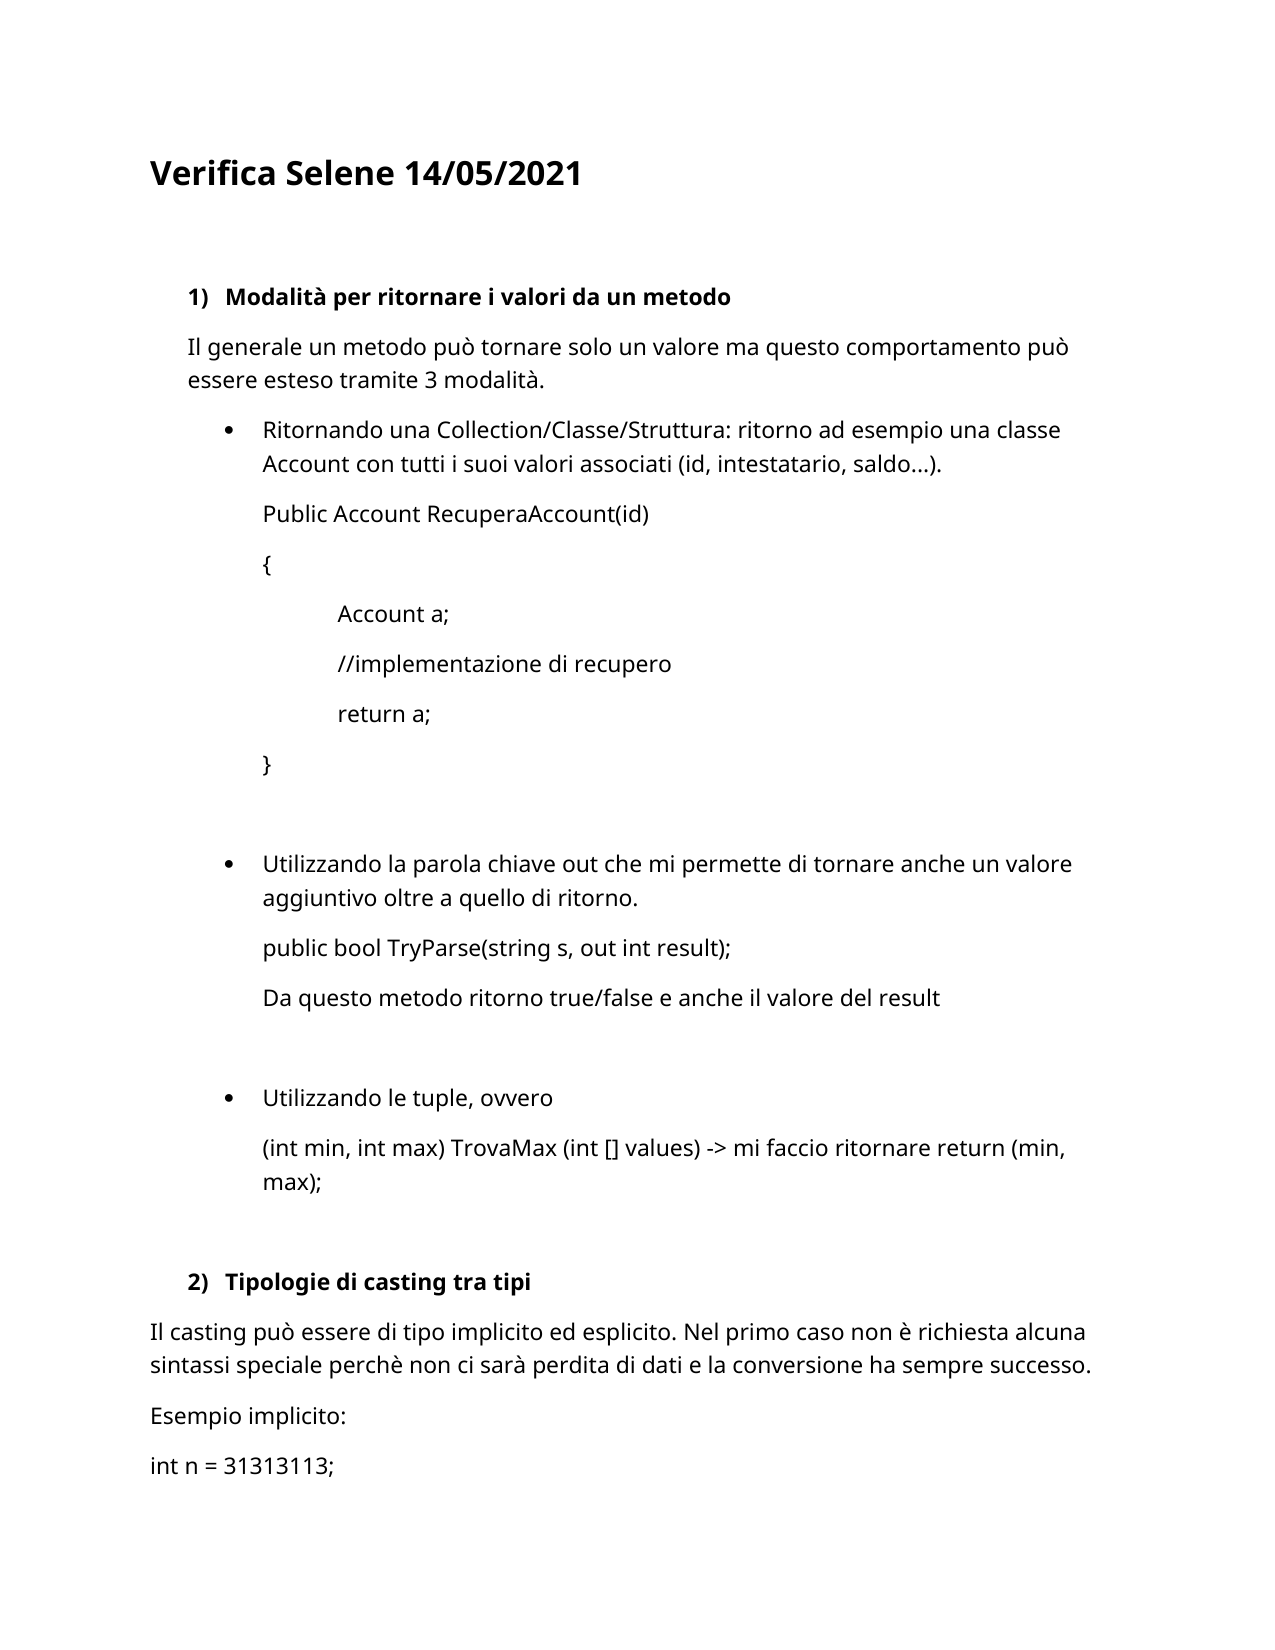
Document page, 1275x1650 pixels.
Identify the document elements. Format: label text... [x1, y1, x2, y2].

text Il generale un metodo può tornare solo un valore ma questo comportamento può essere esteso tramite 3 modalità. [187, 331, 1125, 395]
list Public Account RecuperaAccount(id) [262, 498, 1125, 529]
text Esempio implicito: [150, 1399, 1125, 1431]
list return a; [262, 698, 1125, 729]
list Tipologie di casting tra tipi [187, 1266, 1125, 1297]
list //implementazione di recupero [262, 648, 1125, 679]
list Account a; [262, 598, 1125, 629]
list { [262, 548, 1125, 579]
list Utilizzando la parola chiave out che mi permette di tornare anche un valore aggiuntivo oltre a quello di ritorno. [225, 848, 1125, 913]
list Utilizzando le tuple, ovvero [225, 1082, 1125, 1113]
text Verifica Selene 14/05/2021 [150, 150, 1125, 195]
list Da questo metodo ritorno true/false e anche il valore del result [262, 982, 1125, 1013]
text Il casting può essere di tipo implicito ed esplicito. Nel primo caso non è richiesta alcuna sintassi speciale perchè non ci sarà perdita di dati e la conversione ha sempre successo. [150, 1316, 1125, 1381]
list Modalità per ritornare i valori da un metodo [187, 280, 1125, 312]
list } [262, 748, 1125, 779]
list Ritornando una Collection/Classe/Struttura: ritorno ad esempio una classe Account con tutti i suoi valori associati (id, intestatario, saldo...). [225, 414, 1125, 479]
list (int min, int max) TrovaMax (int [] values) -> mi faccio ritornare return (min, max); [262, 1132, 1125, 1197]
text int n = 31313113; [150, 1450, 1125, 1481]
list public bool TryParse(string s, out int result); [262, 932, 1125, 963]
